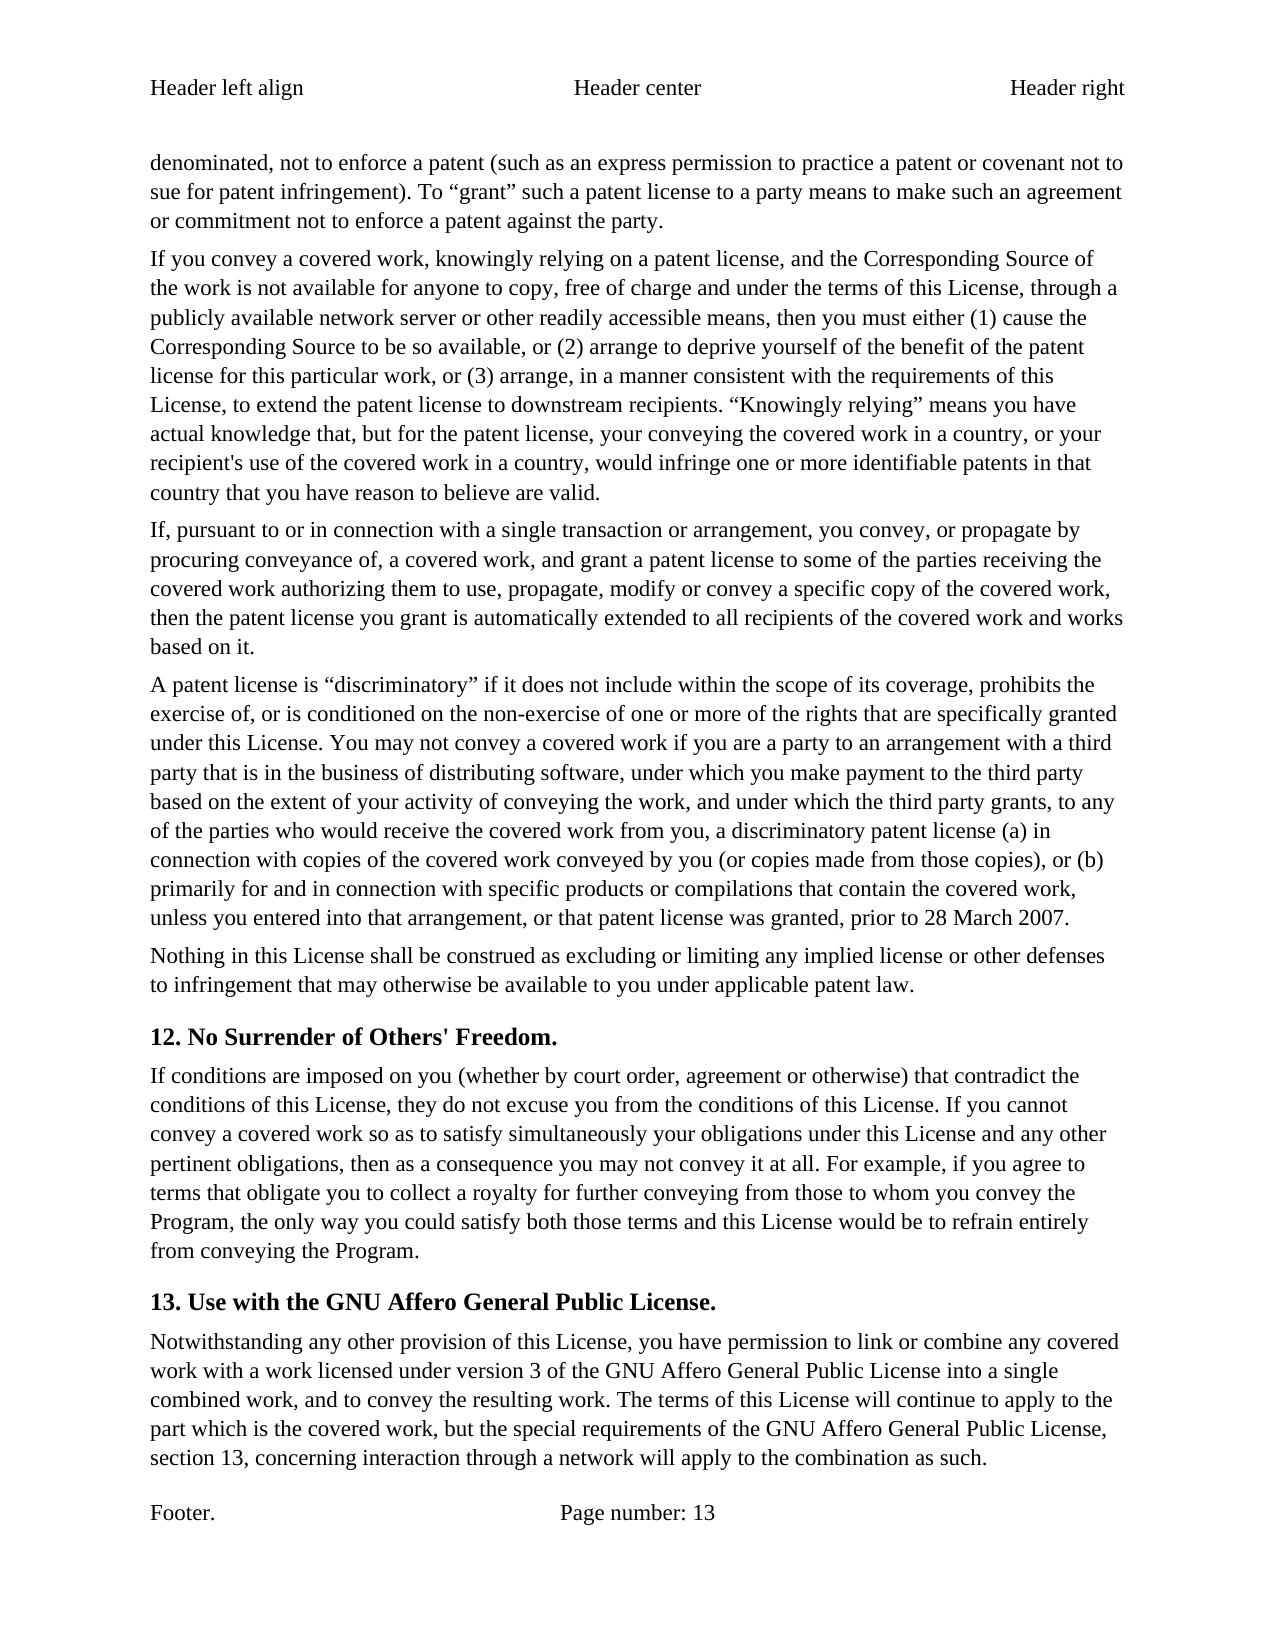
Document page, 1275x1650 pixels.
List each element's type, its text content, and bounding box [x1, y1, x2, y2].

text A patent license is “discriminatory” if it does not include within the scope of its coverage, prohibits the exercise of, or is conditioned on the non-exercise of one or more of the rights that are specifically granted under this License. You may not convey a covered work if you are a party to an arrangement with a third party that is in the business of distributing software, under which you make payment to the third party based on the extent of your activity of conveying the work, and under which the third party grants, to any of the parties who would receive the covered work from you, a discriminatory patent license (a) in connection with copies of the covered work conveyed by you (or copies made from those copies), or (b) primarily for and in connection with specific products or compilations that contain the covered work, unless you entered into that arrangement, or that patent license was granted, prior to 28 March 2007. [150, 672, 1125, 931]
text Notwithstanding any other provision of this License, you have permission to link or combine any covered work with a work licensed under version 3 of the GNU Affero General Public License into a single combined work, and to convey the resulting work. The terms of this License will continue to apply to the part which is the covered work, but the special requirements of the GNU Affero General Public License, section 13, concerning interaction through a network will apply to the combination as such. [150, 1329, 1125, 1471]
text denominated, not to enforce a patent (such as an express permission to practice a patent or covenant not to sue for patent infringement). To “grant” such a patent license to a party means to make such an agreement or commitment not to enforce a patent against the party. [150, 150, 1125, 234]
text If, pursuant to or in connection with a single transaction or arrangement, you convey, or propagate by procuring conveyance of, a covered work, and grant a patent license to some of the parties receiving the covered work authorizing them to use, propagate, modify or convey a specific copy of the covered work, then the patent license you grant is automatically extended to all recipients of the covered work and works based on it. [150, 517, 1125, 659]
text If you convey a covered work, knowingly relying on a patent license, and the Corresponding Source of the work is not available for anyone to copy, free of charge and under the terms of this License, through a publicly available network server or other readily accessible means, then you must either (1) cause the Corresponding Source to be so available, or (2) arrange to deprive yourself of the benefit of the patent license for this particular work, or (3) arrange, in a manner consistent with the requirements of this License, to extend the patent license to downstream recipients. “Knowingly relying” means you have actual knowledge that, but for the patent license, your conveying the covered work in a country, or your recipient's use of the covered work in a country, would infringe one or more identifiable patents in that country that you have reason to believe are valid. [150, 246, 1125, 505]
text Nothing in this License shall be construed as excluding or limiting any implied license or other defenses to infringement that may otherwise be available to you under applicable patent law. [150, 943, 1125, 998]
subtitle 12. No Surrender of Others' Freedom. [150, 1023, 1125, 1051]
text If conditions are imposed on you (whether by court order, agreement or otherwise) that contradict the conditions of this License, they do not excuse you from the conditions of this License. If you cannot convey a covered work so as to satisfy simultaneously your obligations under this License and any other pertinent obligations, then as a consequence you may not convey it at all. For example, if you agree to terms that obligate you to collect a royalty for further conveying from those to whom you convey the Program, the only way you could satisfy both those terms and this License would be to refrain entirely from conveying the Program. [150, 1063, 1125, 1263]
subtitle 13. Use with the GNU Affero General Public License. [150, 1288, 1125, 1316]
